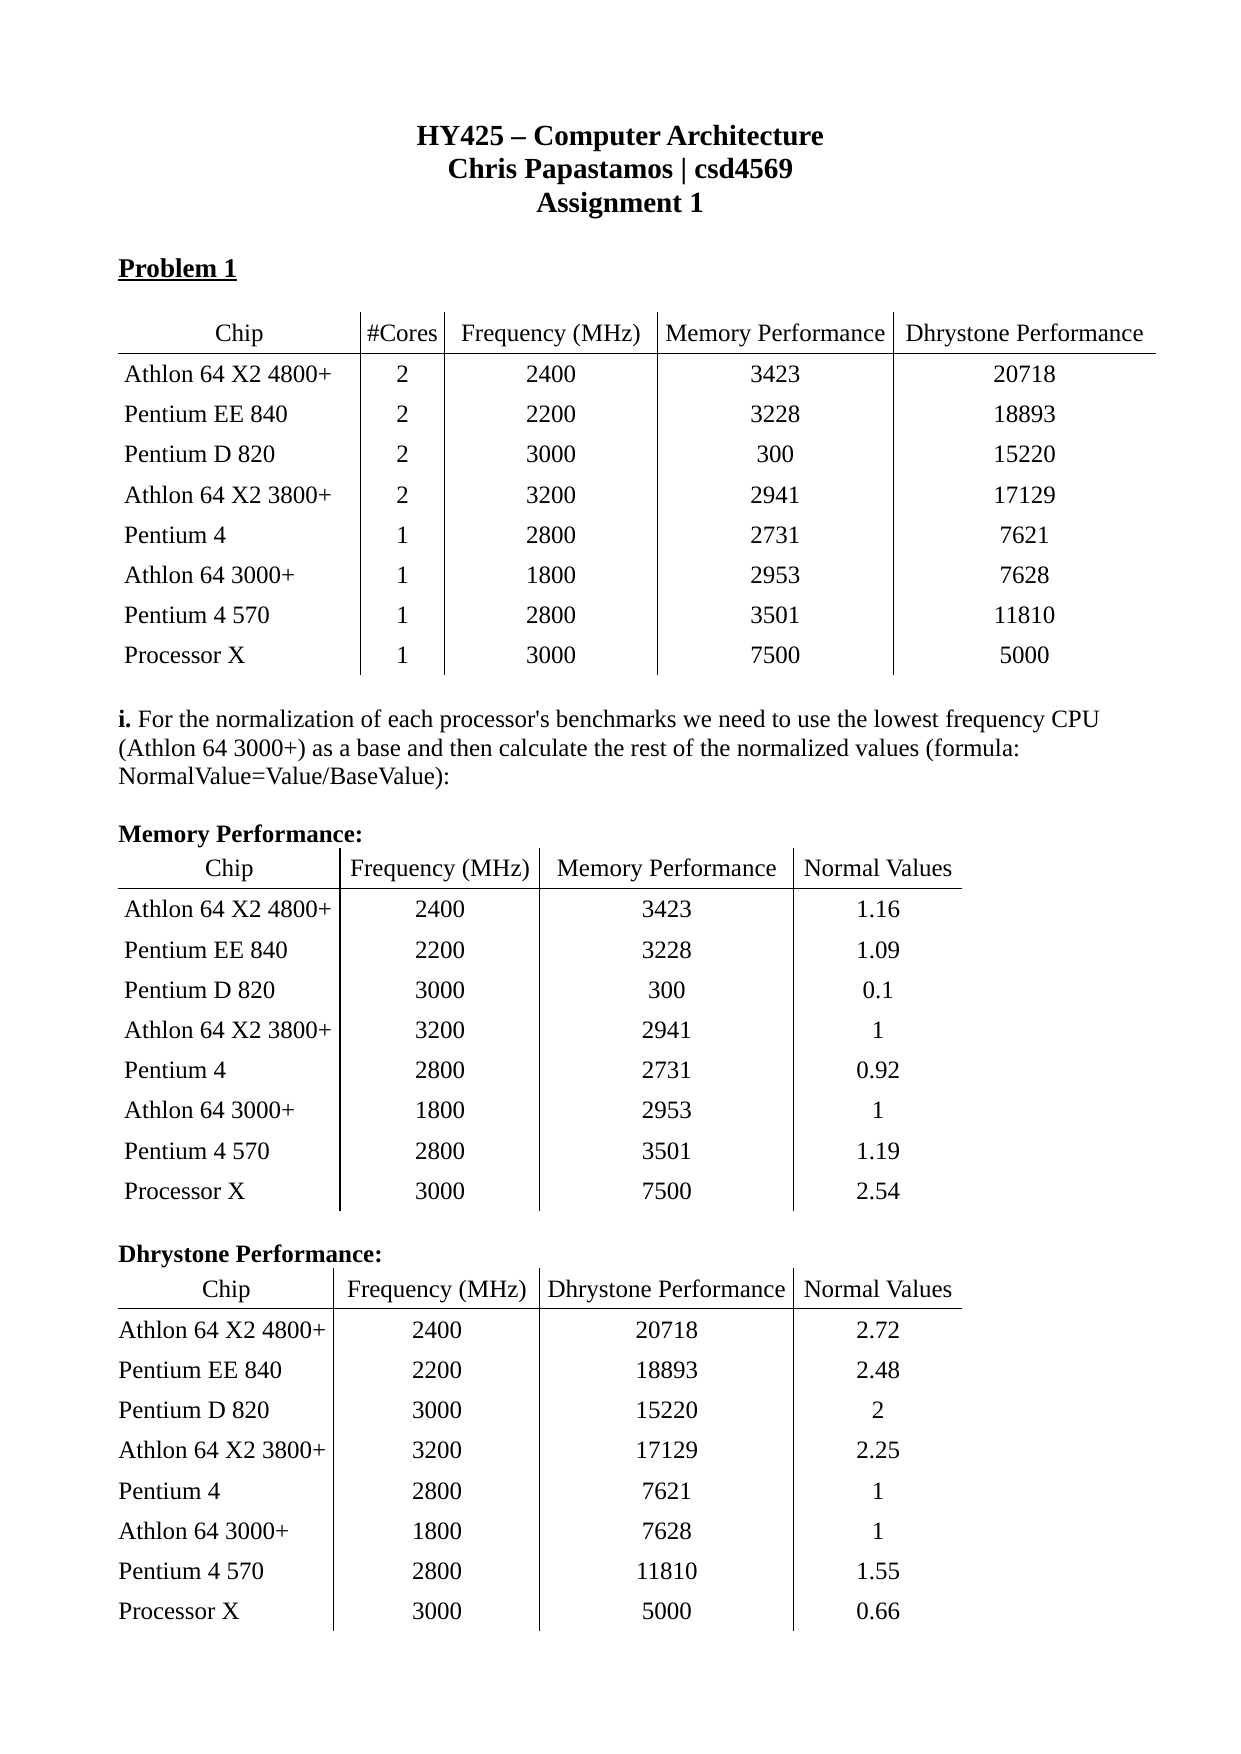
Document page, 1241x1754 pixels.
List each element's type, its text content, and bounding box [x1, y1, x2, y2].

table_cell 0.66 [794, 1591, 962, 1631]
table_cell Athlon 64 3000+ [118, 555, 360, 595]
table_cell 15220 [540, 1390, 793, 1430]
table_cell 2953 [658, 555, 893, 595]
table_cell 18893 [540, 1350, 793, 1390]
table_cell 1 [361, 595, 444, 635]
table_cell 15220 [894, 434, 1156, 474]
table_cell 2400 [341, 889, 539, 929]
table_cell 1 [361, 635, 444, 675]
table_header Frequency (MHz) [341, 848, 539, 888]
table_cell Pentium 4 570 [118, 1130, 339, 1170]
text Memory Performance: [118, 819, 1122, 848]
table_cell 3423 [540, 889, 793, 929]
table_cell 3501 [540, 1130, 793, 1170]
table_cell 2400 [334, 1309, 539, 1349]
table_cell 1 [794, 1090, 962, 1130]
table_header Memory Performance [540, 848, 793, 888]
table_cell 2800 [341, 1130, 539, 1170]
table_cell 2800 [445, 595, 657, 635]
table_cell Pentium EE 840 [118, 1350, 333, 1390]
table_cell 2800 [334, 1470, 539, 1510]
table_cell 3000 [445, 635, 657, 675]
table_cell Pentium 4 [118, 514, 360, 554]
table_cell Pentium 4 570 [118, 1551, 333, 1591]
table_cell 3200 [341, 1010, 539, 1050]
table_cell 18893 [894, 394, 1156, 434]
table_cell 11810 [894, 595, 1156, 635]
table_cell 7621 [894, 514, 1156, 554]
table_cell 300 [658, 434, 893, 474]
table_cell 2731 [540, 1050, 793, 1090]
table_header Dhrystone Performance [894, 312, 1156, 352]
table_cell Pentium EE 840 [118, 929, 339, 969]
table_cell 17129 [540, 1430, 793, 1470]
text Problem 1 [118, 252, 1122, 283]
table_cell Athlon 64 X2 3800+ [118, 1430, 333, 1470]
text HY425 – Computer Architecture [118, 118, 1122, 152]
table_cell 0.1 [794, 969, 962, 1009]
table_cell 3000 [341, 1170, 539, 1211]
table_header #Cores [361, 312, 444, 352]
table_cell 2.72 [794, 1309, 962, 1349]
table_cell Athlon 64 X2 4800+ [118, 1309, 333, 1349]
table_cell Processor X [118, 635, 360, 675]
table_header Normal Values [794, 1268, 962, 1308]
table_cell 1 [794, 1470, 962, 1510]
table_header Chip [118, 312, 360, 352]
table_cell 3000 [341, 969, 539, 1009]
table_header Dhrystone Performance [540, 1268, 793, 1308]
table_header Frequency (MHz) [334, 1268, 539, 1308]
table_cell Athlon 64 X2 3800+ [118, 474, 360, 514]
table_cell 3501 [658, 595, 893, 635]
text Assignment 1 [118, 185, 1122, 219]
table_cell 7628 [540, 1510, 793, 1551]
table_cell Pentium D 820 [118, 434, 360, 474]
table_cell 2 [361, 474, 444, 514]
table_cell 2800 [334, 1551, 539, 1591]
table_cell 2200 [445, 394, 657, 434]
table_cell 2800 [341, 1050, 539, 1090]
table_cell 1.09 [794, 929, 962, 969]
table_cell 2941 [540, 1010, 793, 1050]
table_cell 20718 [540, 1309, 793, 1349]
table_cell 2 [794, 1390, 962, 1430]
table_cell Pentium 4 [118, 1470, 333, 1510]
text i. For the normalization of each processor's benchmarks we need to use the lowest frequency CPU (Athlon 64 3000+) as a base and then calculate the rest of the normalized values (formula: NormalValue=Value/BaseValue): [118, 704, 1122, 790]
table_cell Processor X [118, 1170, 339, 1211]
table_cell 2731 [658, 514, 893, 554]
table_header Frequency (MHz) [445, 312, 657, 352]
table_cell 1.16 [794, 889, 962, 929]
table_cell 1 [794, 1510, 962, 1551]
table_cell Pentium D 820 [118, 1390, 333, 1430]
table_cell 2200 [341, 929, 539, 969]
table_cell 3200 [445, 474, 657, 514]
table_cell 1 [361, 555, 444, 595]
table_cell 2200 [334, 1350, 539, 1390]
table_cell 1 [361, 514, 444, 554]
table_cell 3000 [334, 1390, 539, 1430]
table_cell Pentium D 820 [118, 969, 339, 1009]
table_cell 3423 [658, 354, 893, 394]
table_cell 1800 [341, 1090, 539, 1130]
table_cell 2 [361, 354, 444, 394]
table_cell 3200 [334, 1430, 539, 1470]
table_cell Athlon 64 3000+ [118, 1090, 339, 1130]
table_cell 1.55 [794, 1551, 962, 1591]
table_cell Athlon 64 X2 4800+ [118, 889, 339, 929]
table_cell 3228 [658, 394, 893, 434]
table_cell 7500 [540, 1170, 793, 1211]
table_cell 20718 [894, 354, 1156, 394]
table_cell 17129 [894, 474, 1156, 514]
table_cell Pentium EE 840 [118, 394, 360, 434]
table_cell 1800 [445, 555, 657, 595]
table_cell 3000 [334, 1591, 539, 1631]
table_cell 2800 [445, 514, 657, 554]
table_header Memory Performance [658, 312, 893, 352]
table_cell Athlon 64 3000+ [118, 1510, 333, 1551]
table_cell 0.92 [794, 1050, 962, 1090]
table_cell 3228 [540, 929, 793, 969]
table_cell Pentium 4 570 [118, 595, 360, 635]
table_cell 1800 [334, 1510, 539, 1551]
table_cell Athlon 64 X2 3800+ [118, 1010, 339, 1050]
table_cell Processor X [118, 1591, 333, 1631]
text Chris Papastamos | csd4569 [118, 152, 1122, 185]
table_cell 2941 [658, 474, 893, 514]
table_cell 1 [794, 1010, 962, 1050]
table_header Normal Values [794, 848, 962, 888]
table_cell 11810 [540, 1551, 793, 1591]
table_cell Athlon 64 X2 4800+ [118, 354, 360, 394]
table_cell 5000 [894, 635, 1156, 675]
table_cell 5000 [540, 1591, 793, 1631]
table_cell 3000 [445, 434, 657, 474]
table_cell 2 [361, 434, 444, 474]
text Dhrystone Performance: [118, 1239, 1122, 1268]
table_cell 2.25 [794, 1430, 962, 1470]
table_header Chip [118, 848, 339, 888]
table_cell 2.48 [794, 1350, 962, 1390]
table_cell 2 [361, 394, 444, 434]
table_cell 7500 [658, 635, 893, 675]
table_cell 300 [540, 969, 793, 1009]
table_cell 7628 [894, 555, 1156, 595]
table_cell 7621 [540, 1470, 793, 1510]
table_cell 2400 [445, 354, 657, 394]
table_cell 2.54 [794, 1170, 962, 1211]
table_header Chip [118, 1268, 333, 1308]
table_cell 1.19 [794, 1130, 962, 1170]
table_cell 2953 [540, 1090, 793, 1130]
table_cell Pentium 4 [118, 1050, 339, 1090]
